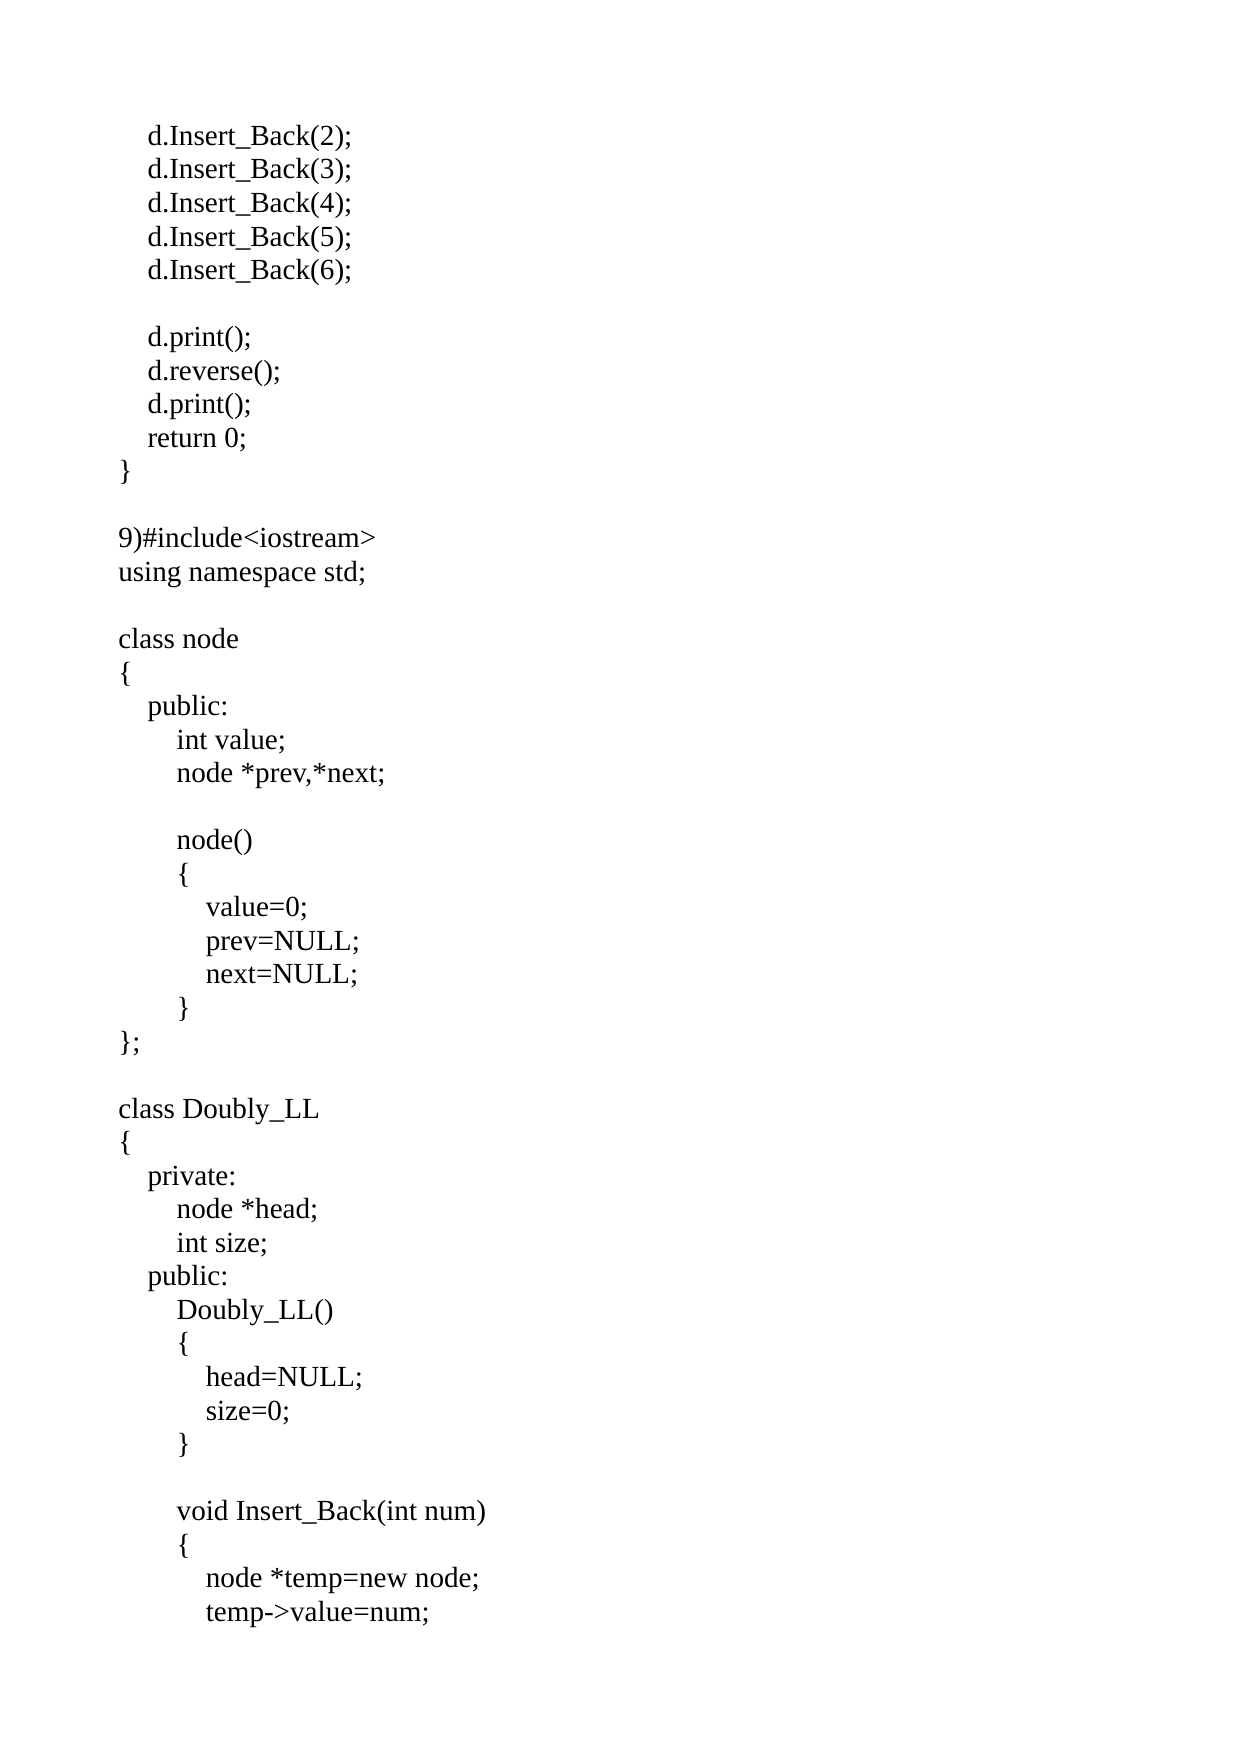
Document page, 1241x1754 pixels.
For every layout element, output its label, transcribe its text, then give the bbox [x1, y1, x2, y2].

text class Doubly_LL [118, 1091, 1122, 1124]
text void Insert_Back(int num) [118, 1493, 1122, 1527]
text public: [118, 1258, 1122, 1292]
text node *prev,*next; [118, 755, 1122, 789]
text private: [118, 1158, 1122, 1191]
text node *head; [118, 1191, 1122, 1225]
text value=0; [118, 889, 1122, 923]
text node() [118, 822, 1122, 856]
text { [118, 1124, 1122, 1158]
text size=0; [118, 1393, 1122, 1426]
text temp->value=num; [118, 1594, 1122, 1627]
text d.Insert_Back(2); [118, 118, 1122, 152]
text using namespace std; [118, 554, 1122, 588]
text { [118, 1326, 1122, 1359]
text public: [118, 688, 1122, 722]
text node *temp=new node; [118, 1560, 1122, 1594]
text { [118, 1527, 1122, 1560]
text } [118, 990, 1122, 1024]
text } [118, 453, 1122, 487]
text next=NULL; [118, 957, 1122, 990]
text d.Insert_Back(5); [118, 219, 1122, 252]
text Doubly_LL() [118, 1292, 1122, 1326]
text d.print(); [118, 386, 1122, 420]
text d.Insert_Back(3); [118, 152, 1122, 185]
text { [118, 856, 1122, 889]
text class node [118, 621, 1122, 655]
text head=NULL; [118, 1359, 1122, 1393]
text return 0; [118, 420, 1122, 453]
text int size; [118, 1225, 1122, 1258]
text d.Insert_Back(4); [118, 185, 1122, 219]
text int value; [118, 722, 1122, 755]
text } [118, 1426, 1122, 1460]
text d.print(); [118, 319, 1122, 353]
text 9)#include<iostream> [118, 521, 1122, 554]
text d.reverse(); [118, 353, 1122, 386]
text prev=NULL; [118, 923, 1122, 957]
text { [118, 655, 1122, 688]
text }; [118, 1024, 1122, 1057]
text d.Insert_Back(6); [118, 252, 1122, 286]
